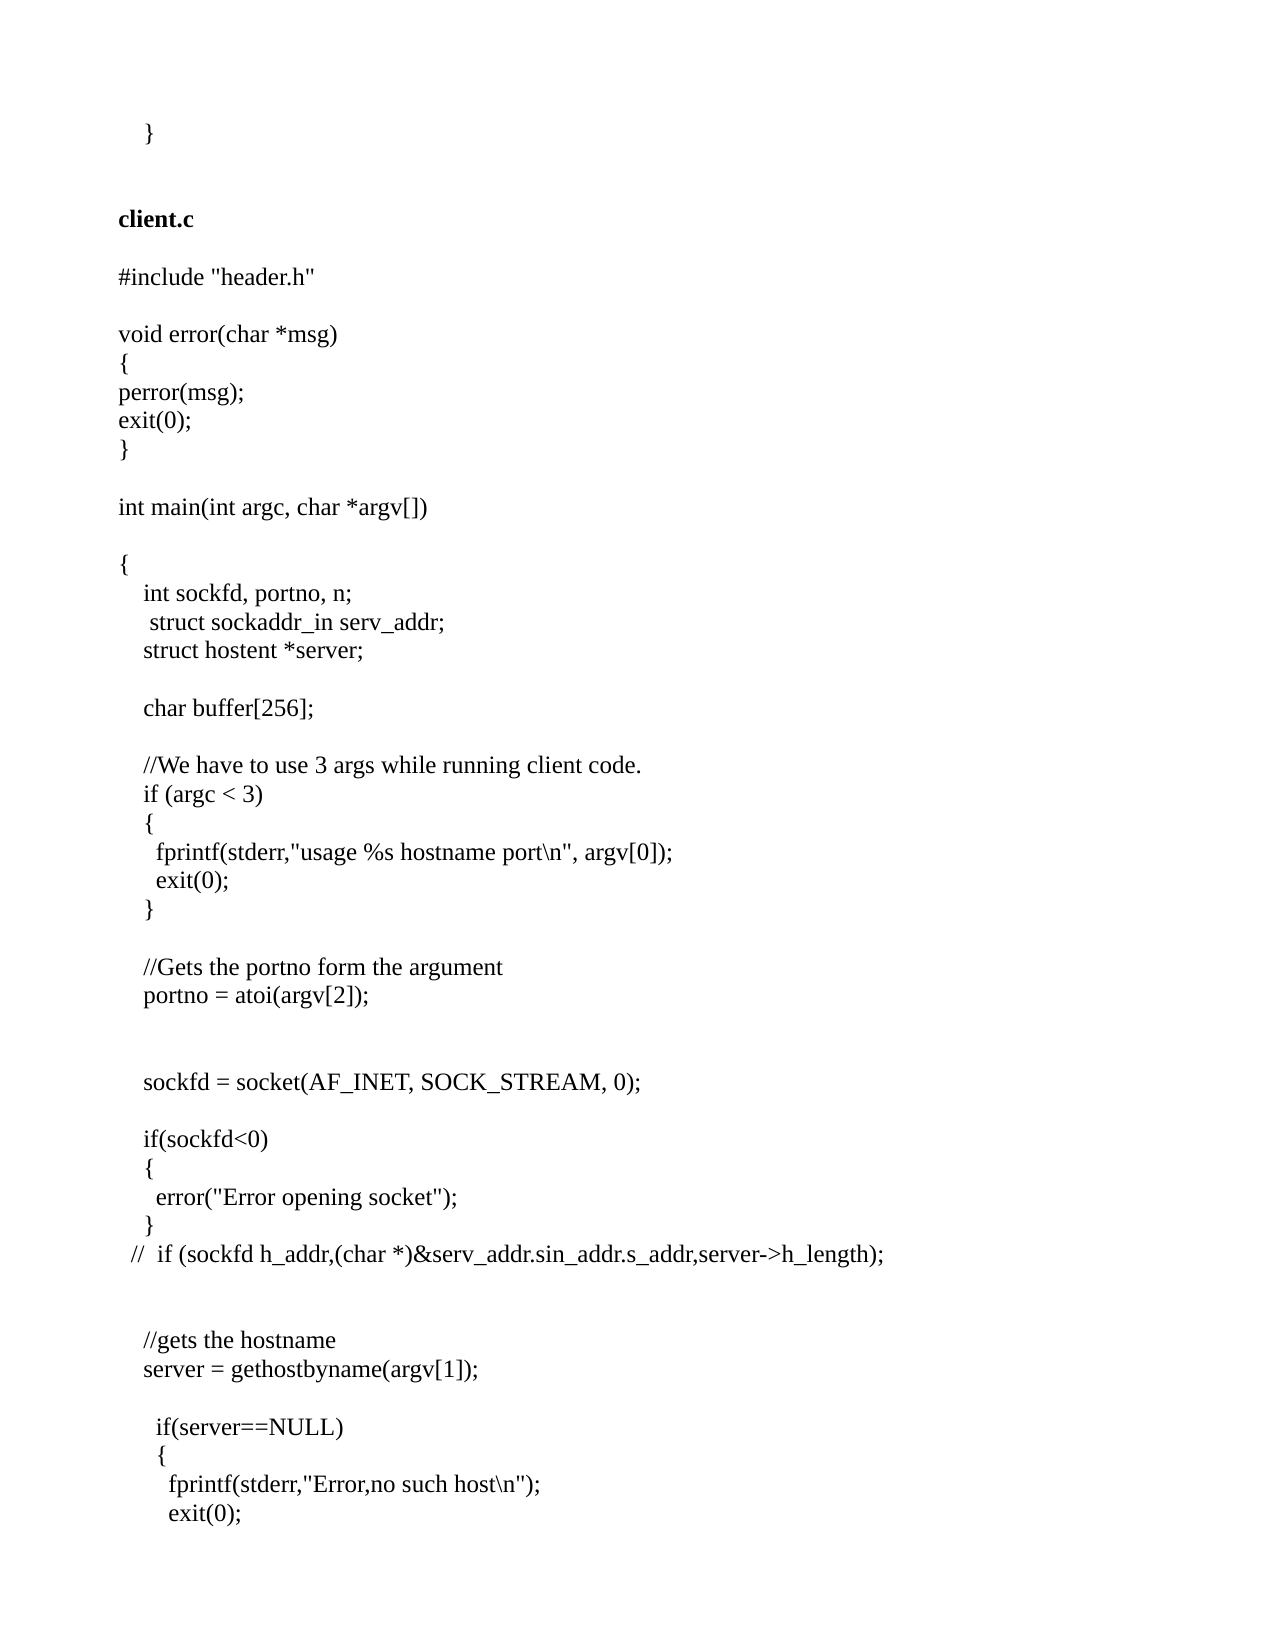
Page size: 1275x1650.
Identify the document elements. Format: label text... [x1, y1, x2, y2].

text exit(0); [118, 406, 1157, 434]
text struct sockaddr_in serv_addr; [118, 607, 1157, 636]
text if(sockfd<0) [118, 1124, 1157, 1153]
text } [118, 118, 1157, 147]
text exit(0); [118, 866, 1157, 894]
text //We have to use 3 args while running client code. [118, 751, 1157, 779]
text client.c [118, 204, 1157, 233]
text { [118, 808, 1157, 837]
text { [118, 1153, 1157, 1182]
text if (argc < 3) [118, 779, 1157, 808]
text error("Error opening socket"); [118, 1182, 1157, 1211]
text } [118, 1211, 1157, 1239]
text fprintf(stderr,"Error,no such host\n"); [118, 1469, 1157, 1498]
text if(server==NULL) [118, 1412, 1157, 1441]
text #include "header.h" [118, 262, 1157, 291]
text //Gets the portno form the argument [118, 952, 1157, 981]
text } [118, 434, 1157, 463]
text //gets the hostname [118, 1326, 1157, 1354]
text perror(msg); [118, 377, 1157, 406]
text int main(int argc, char *argv[]) [118, 492, 1157, 521]
text { [118, 549, 1157, 578]
text // if (sockfd h_addr,(char *)&serv_addr.sin_addr.s_addr,server->h_length); [118, 1239, 1157, 1268]
text int sockfd, portno, n; [118, 578, 1157, 607]
text portno = atoi(argv[2]); [118, 981, 1157, 1009]
text exit(0); [118, 1498, 1157, 1527]
text sockfd = socket(AF_INET, SOCK_STREAM, 0); [118, 1067, 1157, 1096]
text } [118, 894, 1157, 923]
text struct hostent *server; [118, 636, 1157, 664]
text void error(char *msg) [118, 319, 1157, 348]
text char buffer[256]; [118, 693, 1157, 722]
text { [118, 348, 1157, 377]
text server = gethostbyname(argv[1]); [118, 1354, 1157, 1383]
text fprintf(stderr,"usage %s hostname port\n", argv[0]); [118, 837, 1157, 866]
text { [118, 1441, 1157, 1469]
